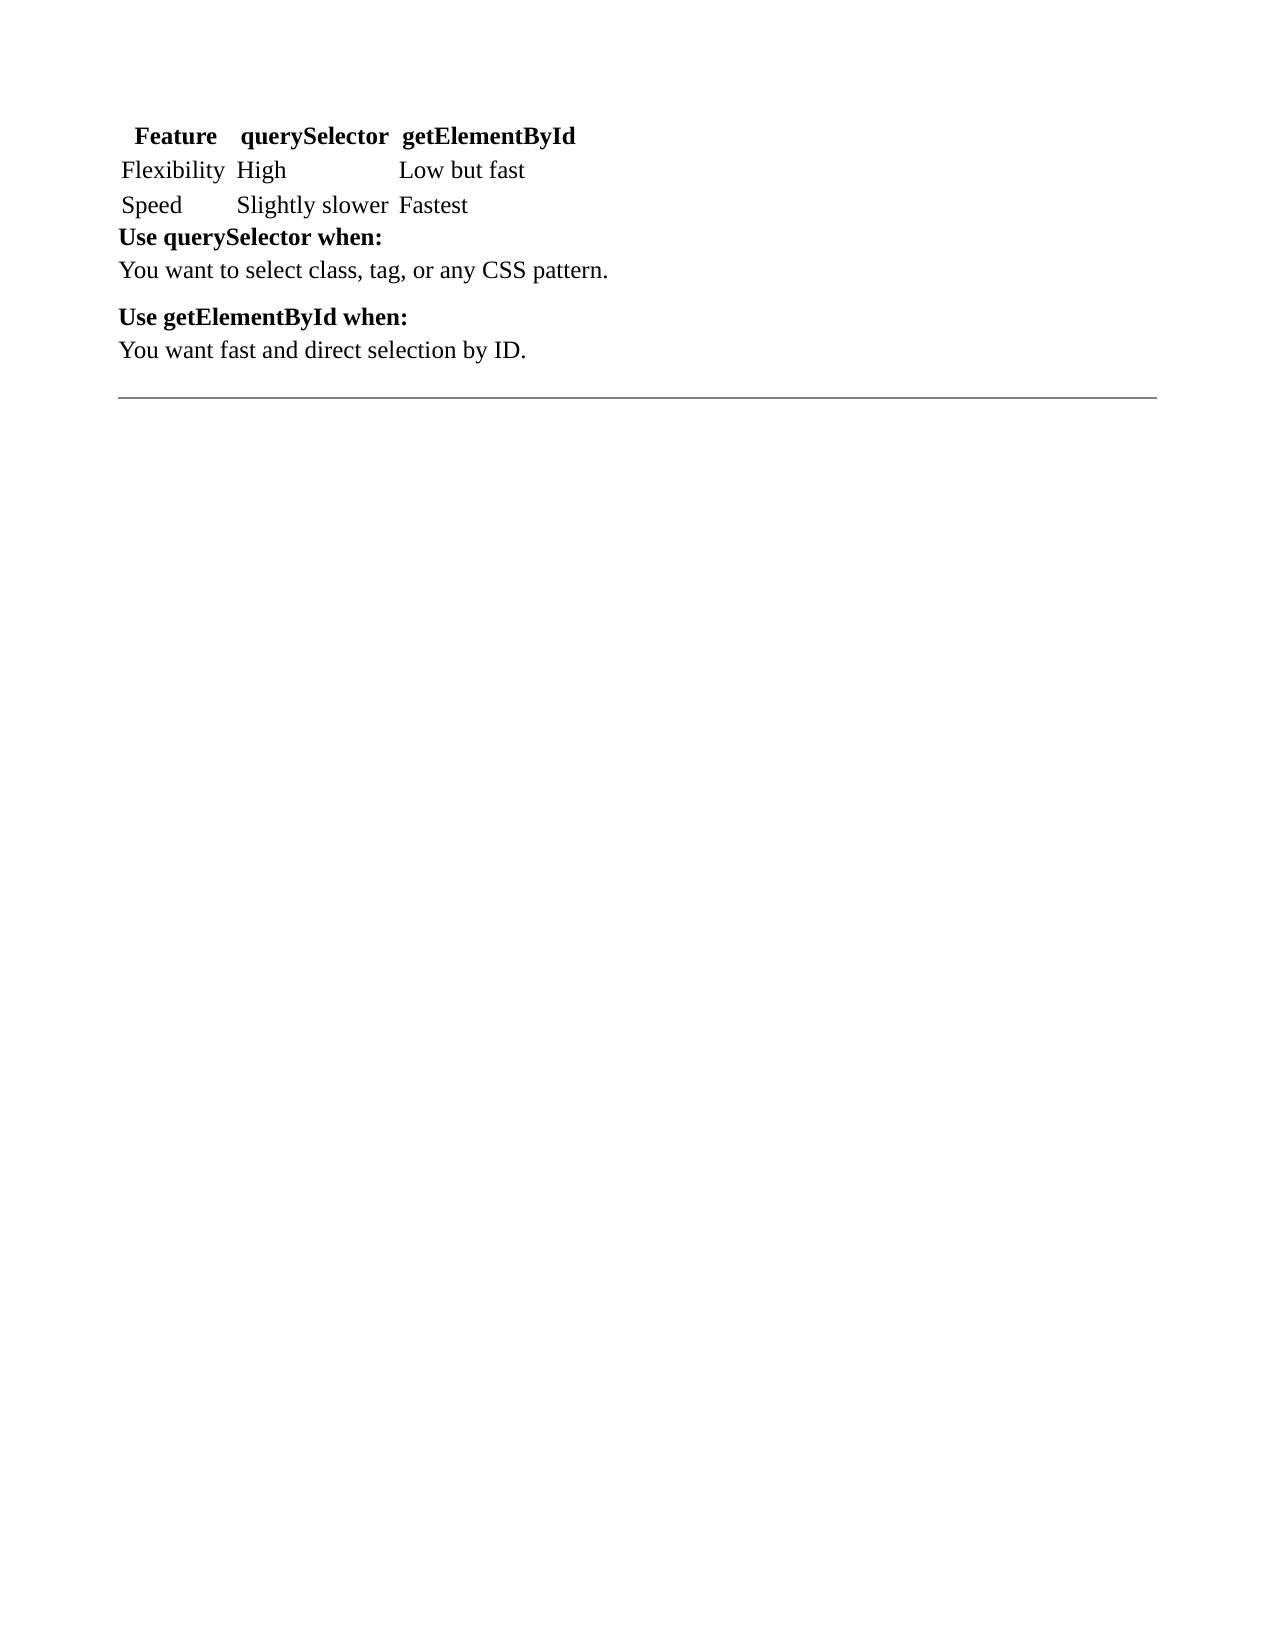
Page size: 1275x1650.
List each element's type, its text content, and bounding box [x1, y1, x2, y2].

text Use getElementById when: You want fast and direct selection by ID. [118, 302, 1157, 364]
text Use querySelector when: You want to select class, tag, or any CSS pattern. [118, 222, 1157, 284]
table_header Feature [118, 118, 233, 153]
table_header getElementById [396, 118, 582, 153]
table_cell Fastest [396, 187, 582, 222]
table_header querySelector [234, 118, 396, 153]
table_cell Slightly slower [234, 187, 396, 222]
table_cell High [234, 153, 396, 187]
table_cell Flexibility [118, 153, 233, 187]
table_cell Speed [118, 187, 233, 222]
table_cell Low but fast [396, 153, 582, 187]
